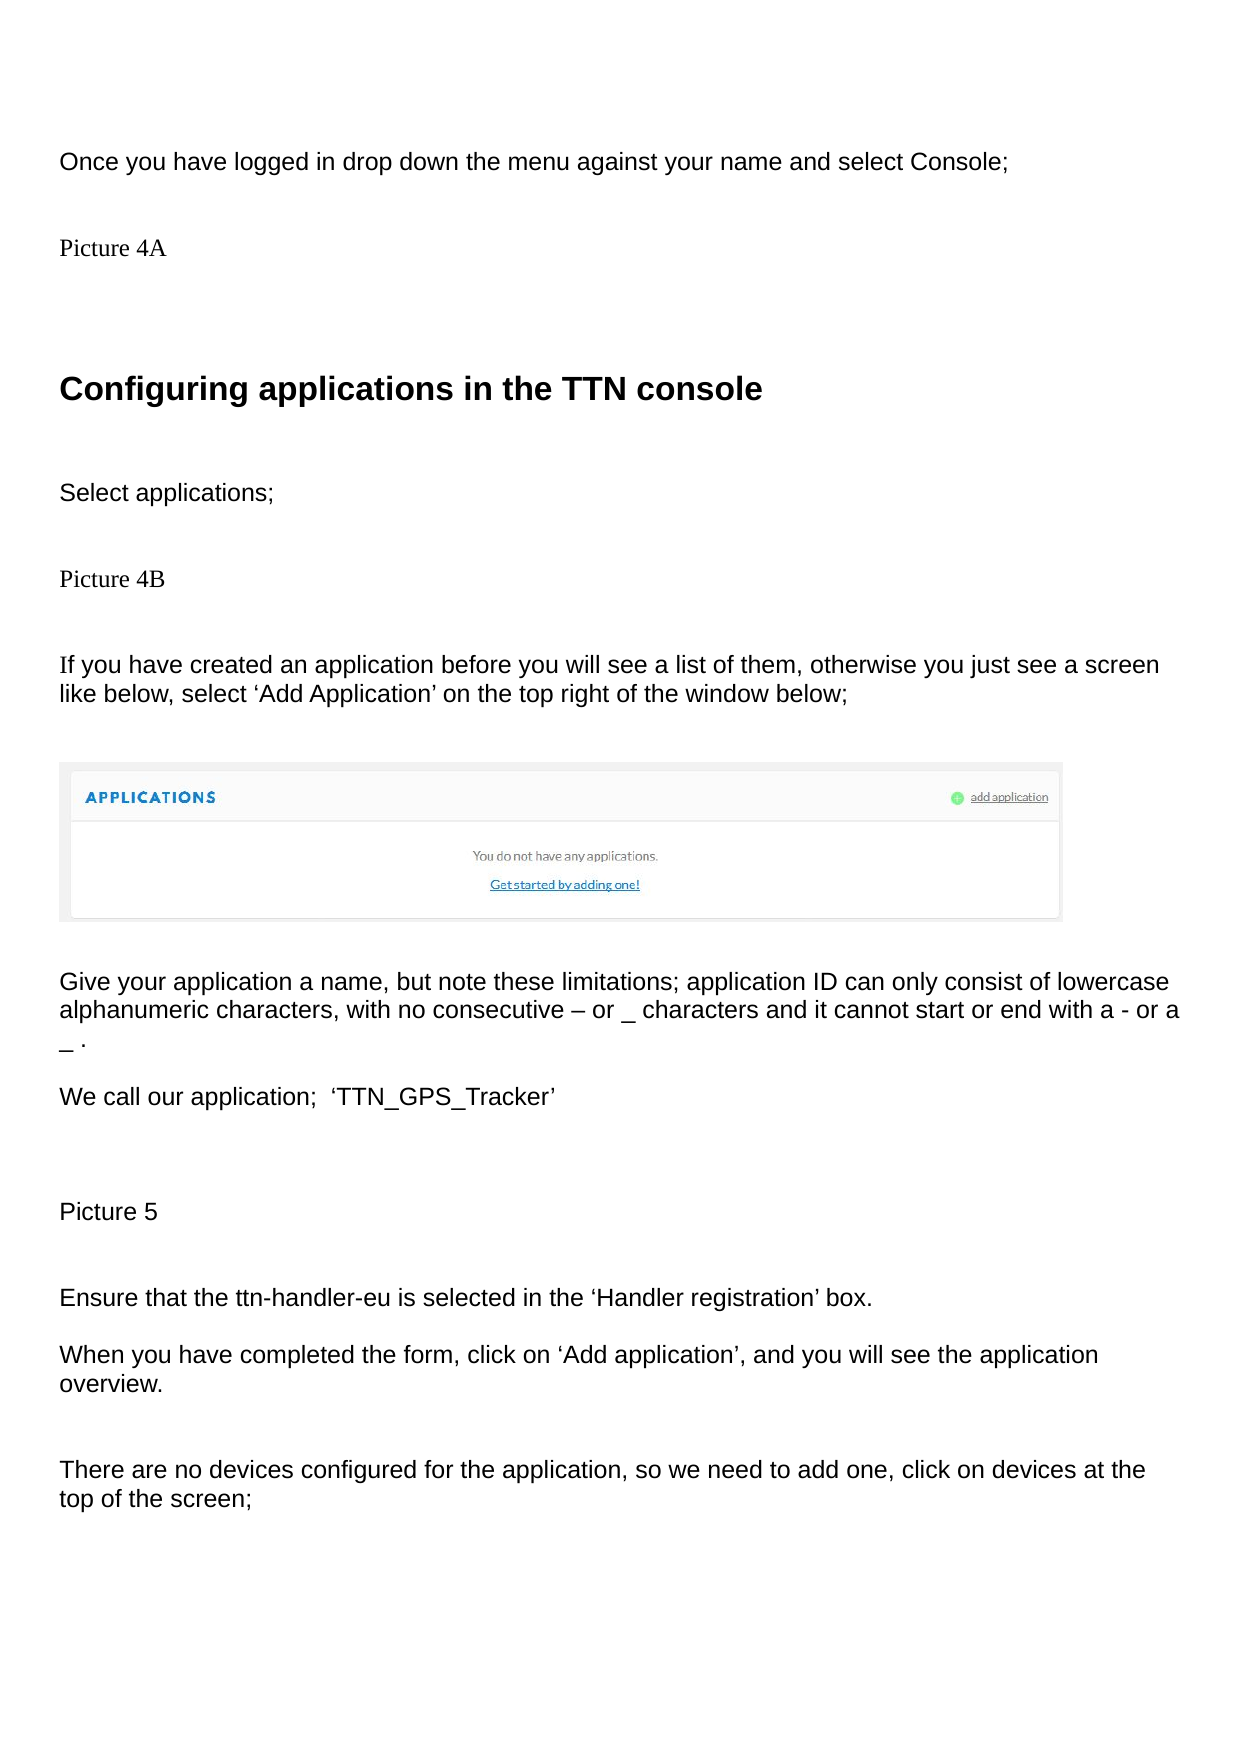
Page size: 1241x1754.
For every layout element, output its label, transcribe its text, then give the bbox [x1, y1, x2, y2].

text We call our application; ‘TTN_GPS_Tracker’ [59, 1081, 1181, 1110]
text Picture 4A [59, 233, 1181, 262]
text Picture 5 [59, 1196, 1181, 1225]
text Give your application a name, but note these limitations; application ID can only consist of lowercase alphanumeric characters, with no consecutive – or _ characters and it cannot start or end with a - or a _ . [59, 966, 1181, 1053]
text Picture 4B [59, 564, 1181, 593]
picture [59, 762, 1063, 922]
text Once you have logged in drop down the menu against your name and select Console; [59, 147, 1181, 176]
text If you have created an application before you will see a list of them, otherwise you just see a screen like below, select ‘Add Application’ on the top right of the window below; [59, 650, 1181, 708]
text There are no devices configured for the application, so we need to add one, click on devices at the top of the screen; [59, 1455, 1181, 1513]
text When you have completed the form, click on ‘Add application’, and you will see the application overview. [59, 1340, 1181, 1398]
subtitle Configuring applications in the TTN console [59, 369, 1181, 408]
text Ensure that the ttn-handler-eu is selected in the ‘Handler registration’ box. [59, 1283, 1181, 1311]
text Select applications; [59, 478, 1181, 506]
